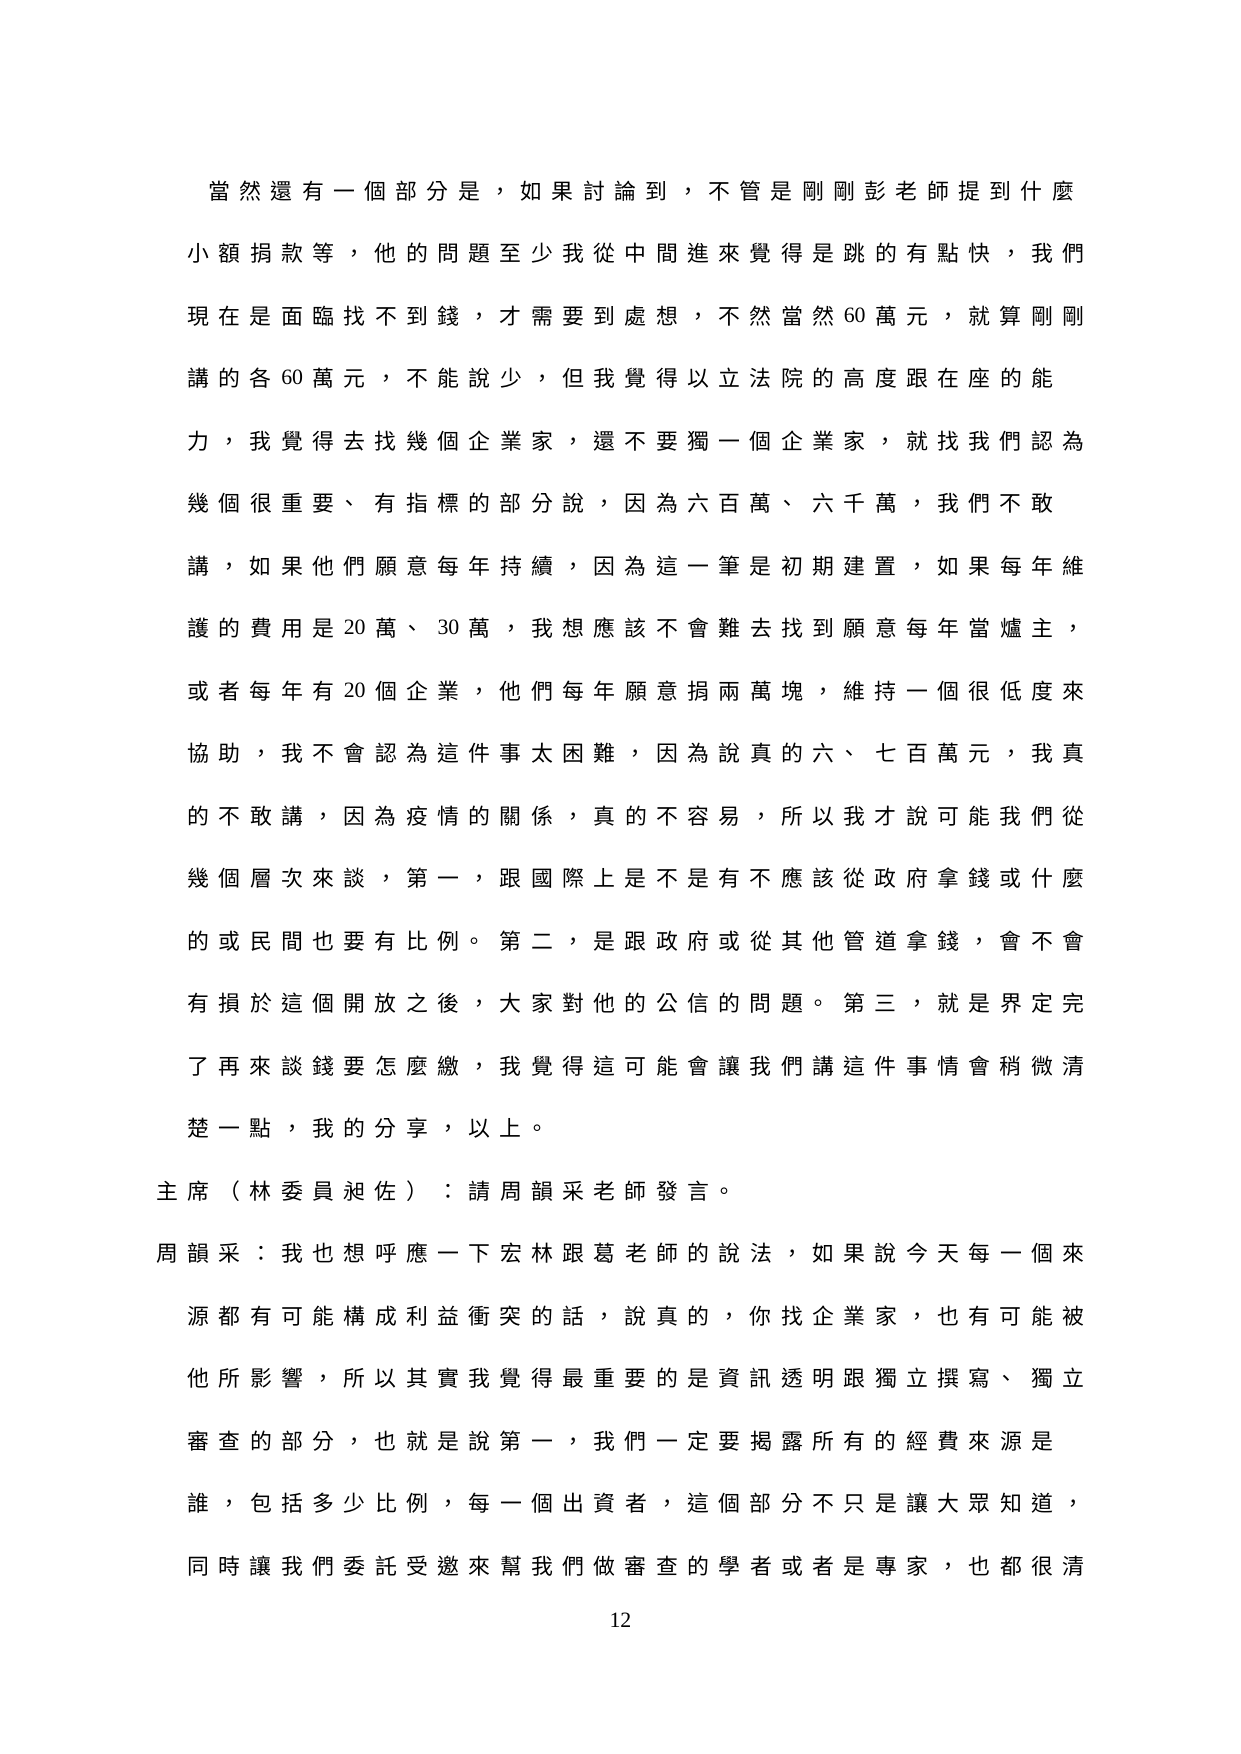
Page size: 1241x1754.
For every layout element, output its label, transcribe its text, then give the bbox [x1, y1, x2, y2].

text 主席（林委員昶佐）：請周韻采老師發言。 [151, 1158, 1089, 1221]
text 周韻采：我也想呼應一下宏林跟葛老師的說法，如果說今天每一個來源都有可能構成利益衝突的話，說真的，你找企業家，也有可能被他所影響，所以其實我覺得最重要的是資訊透明跟獨立撰寫、獨立審查的部分，也就是說第一，我們一定要揭露所有的經費來源是誰，包括多少比例，每一個出資者，這個部分不只是讓大眾知道，同時讓我們委託受邀來幫我們做審查的學者或者是專家，也都很清 [151, 1221, 1089, 1596]
text 當然還有一個部分是，如果討論到，不管是剛剛彭老師提到什麼小額捐款等，他的問題至少我從中間進來覺得是跳的有點快，我們現在是面臨找不到錢，才需要到處想，不然當然60萬元，就算剛剛講的各60萬元，不能說少，但我覺得以立法院的高度跟在座的能力，我覺得去找幾個企業家，還不要獨一個企業家，就找我們認為幾個很重要、有指標的部分說，因為六百萬、六千萬，我們不敢講，如果他們願意每年持續，因為這一筆是初期建置，如果每年維護的費用是20萬、30萬，我想應該不會難去找到願意每年當爐主，或者每年有20個企業，他們每年願意捐兩萬塊，維持一個很低度來協助，我不會認為這件事太困難，因為說真的六、七百萬元，我真的不敢講，因為疫情的關係，真的不容易，所以我才說可能我們從幾個層次來談，第一，跟國際上是不是有不應該從政府拿錢或什麼的或民間也要有比例。第二，是跟政府或從其他管道拿錢，會不會有損於這個開放之後，大家對他的公信的問題。第三，就是界定完了再來談錢要怎麼繳，我覺得這可能會讓我們講這件事情會稍微清楚一點，我的分享，以上。 [173, 158, 1089, 1158]
